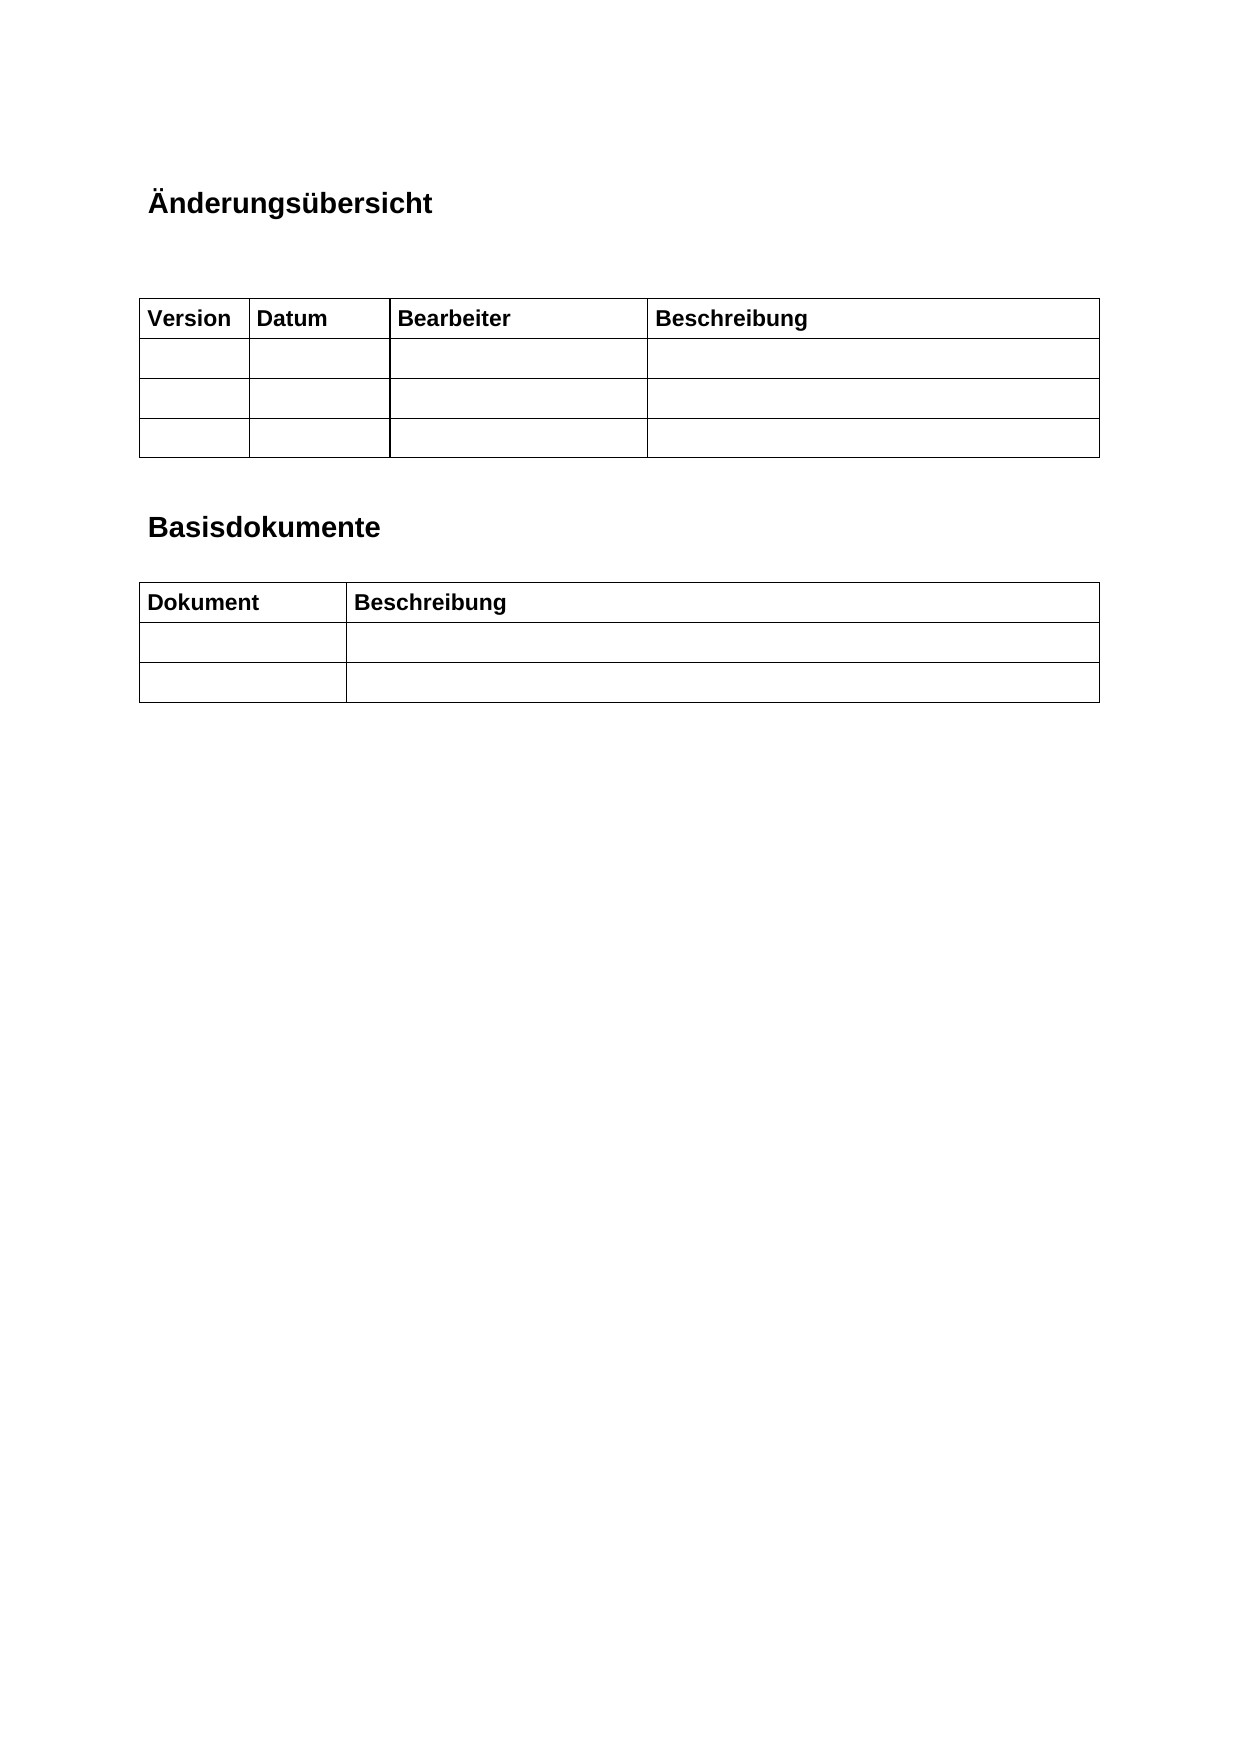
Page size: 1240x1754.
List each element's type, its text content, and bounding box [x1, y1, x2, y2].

table_cell [391, 379, 647, 417]
table_cell [140, 339, 249, 377]
table_header Bearbeiter [391, 299, 647, 338]
table_cell [347, 623, 1099, 662]
table_cell [391, 419, 647, 457]
table_header Dokument [140, 583, 346, 622]
table_header Beschreibung [648, 299, 1099, 338]
table_cell [648, 419, 1099, 457]
table_cell [347, 663, 1099, 702]
table_cell [140, 663, 346, 702]
table_cell [250, 379, 389, 417]
table_cell [250, 419, 389, 457]
table_cell [648, 379, 1099, 417]
table_header Datum [250, 299, 389, 338]
table_cell [140, 379, 249, 417]
table_header Beschreibung [347, 583, 1099, 622]
table_cell [140, 419, 249, 457]
text Basisdokumente [148, 510, 1092, 543]
table_cell [140, 623, 346, 662]
table_header Version [140, 299, 249, 338]
table_cell [391, 339, 647, 377]
table_cell [250, 339, 389, 377]
table_cell [648, 339, 1099, 377]
text Änderungsübersicht [148, 186, 1092, 220]
